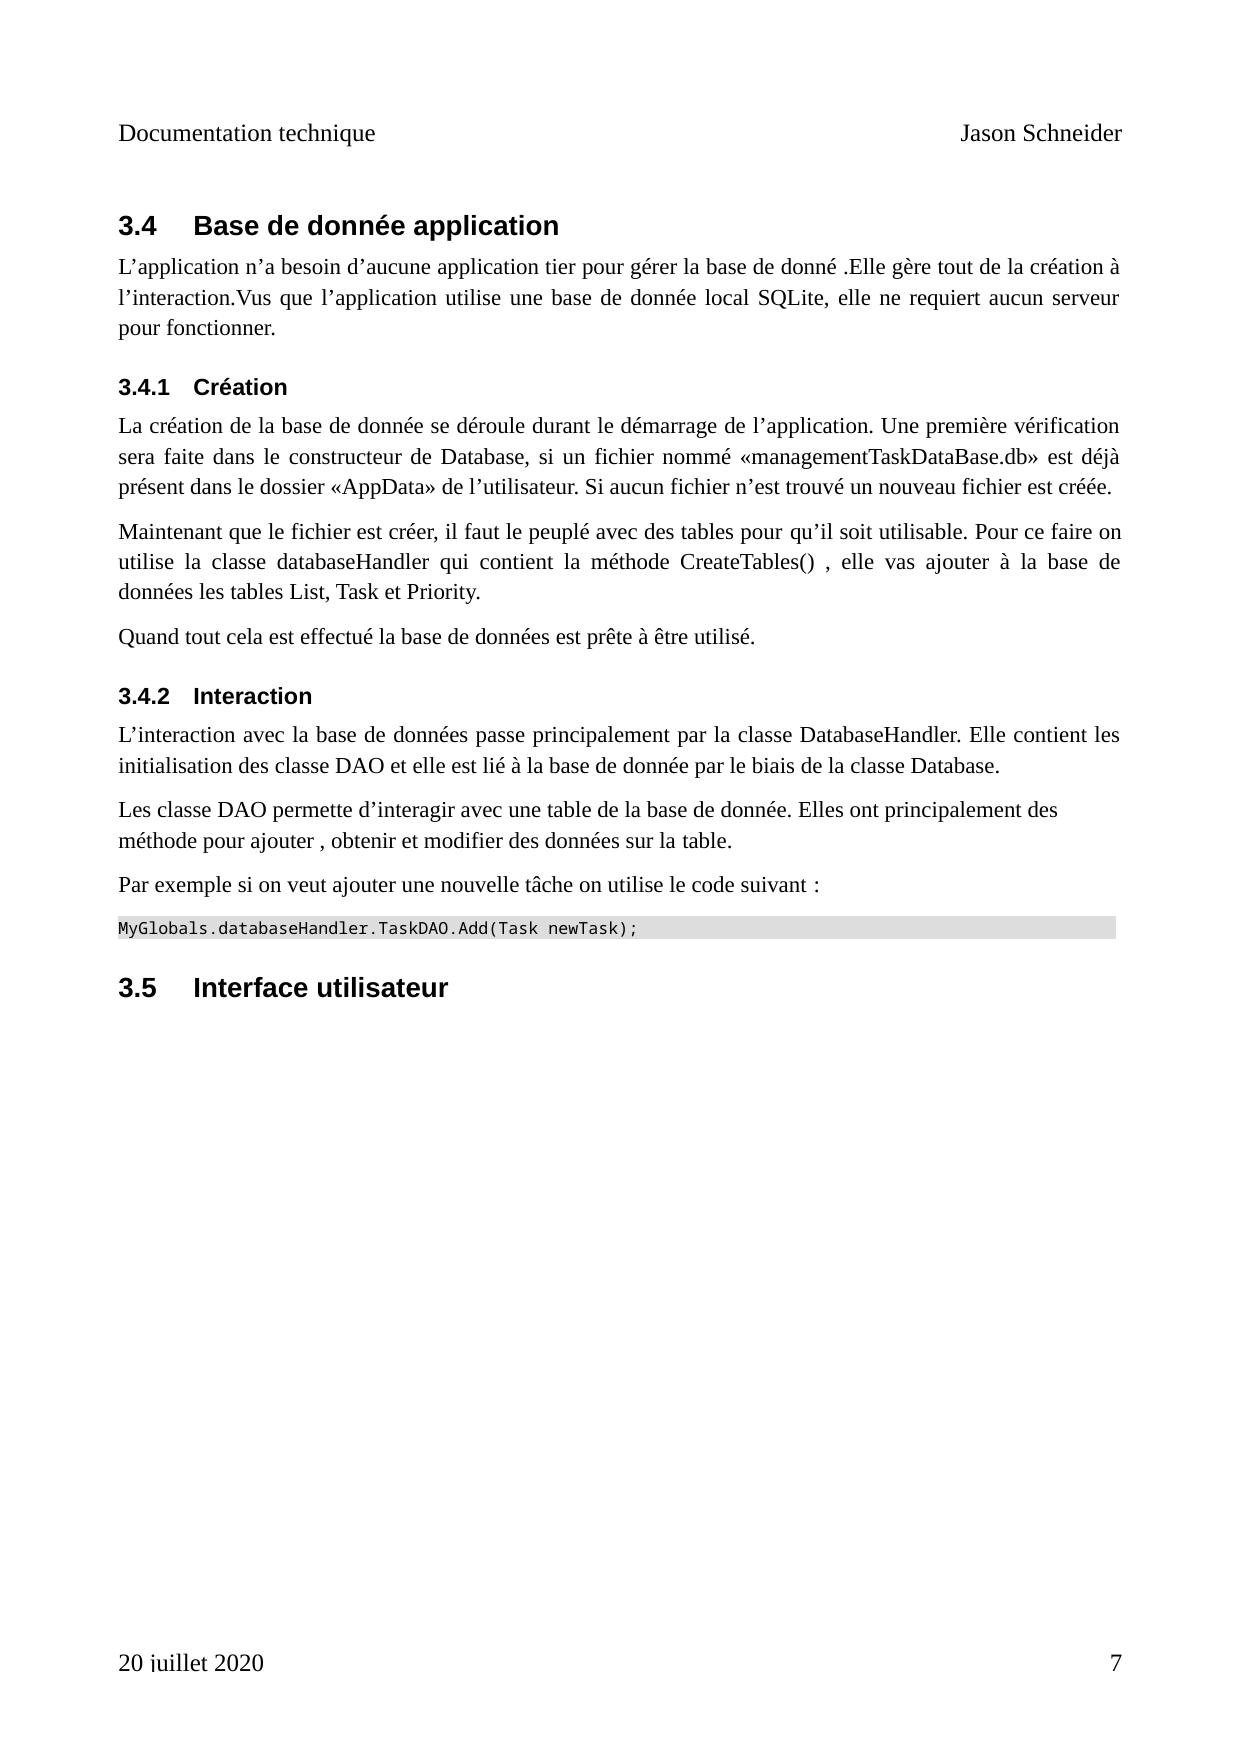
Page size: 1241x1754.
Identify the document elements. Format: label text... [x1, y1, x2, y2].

text Par exemple si on veut ajouter une nouvelle tâche on utilise le code suivant : [118, 872, 1122, 898]
text La création de la base de donnée se déroule durant le démarrage de l’application. Une première vérification sera faite dans le constructeur de Database, si un fichier nommé «managementTaskDataBase.db» est déjà présent dans le dossier «AppData» de l’utilisateur. Si aucun fichier n’est trouvé un nouveau fichier est créée. [118, 412, 1122, 499]
subtitle Base de donnée application [118, 209, 1122, 241]
text L’interaction avec la base de données passe principalement par la classe DatabaseHandler. Elle contient les initialisation des classe DAO et elle est lié à la base de donnée par le biais de la classe Database. [118, 722, 1122, 778]
text MyGlobals.databaseHandler.TaskDAO.Add(Task newTask); [118, 916, 1116, 939]
subtitle Interaction [118, 682, 1122, 709]
text Maintenant que le fichier est créer, il faut le peuplé avec des tables pour qu’il soit utilisable. Pour ce faire on utilise la classe databaseHandler qui contient la méthode CreateTables() , elle vas ajouter à la base de données les tables List, Task et Priority. [118, 518, 1122, 604]
text L’application n’a besoin d’aucune application tier pour gérer la base de donné .Elle gère tout de la création à l’interaction.Vus que l’application utilise une base de donnée local SQLite, elle ne requiert aucun serveur pour fonctionner. [118, 253, 1122, 340]
subtitle Interface utilisateur [118, 972, 1122, 1003]
text Les classe DAO permette d’interagir avec une table de la base de donnée. Elles ont principalement des méthode pour ajouter , obtenir et modifier des données sur la table. [118, 797, 1122, 853]
subtitle Création [118, 373, 1122, 400]
text Quand tout cela est effectué la base de données est prête à être utilisé. [118, 623, 1122, 649]
